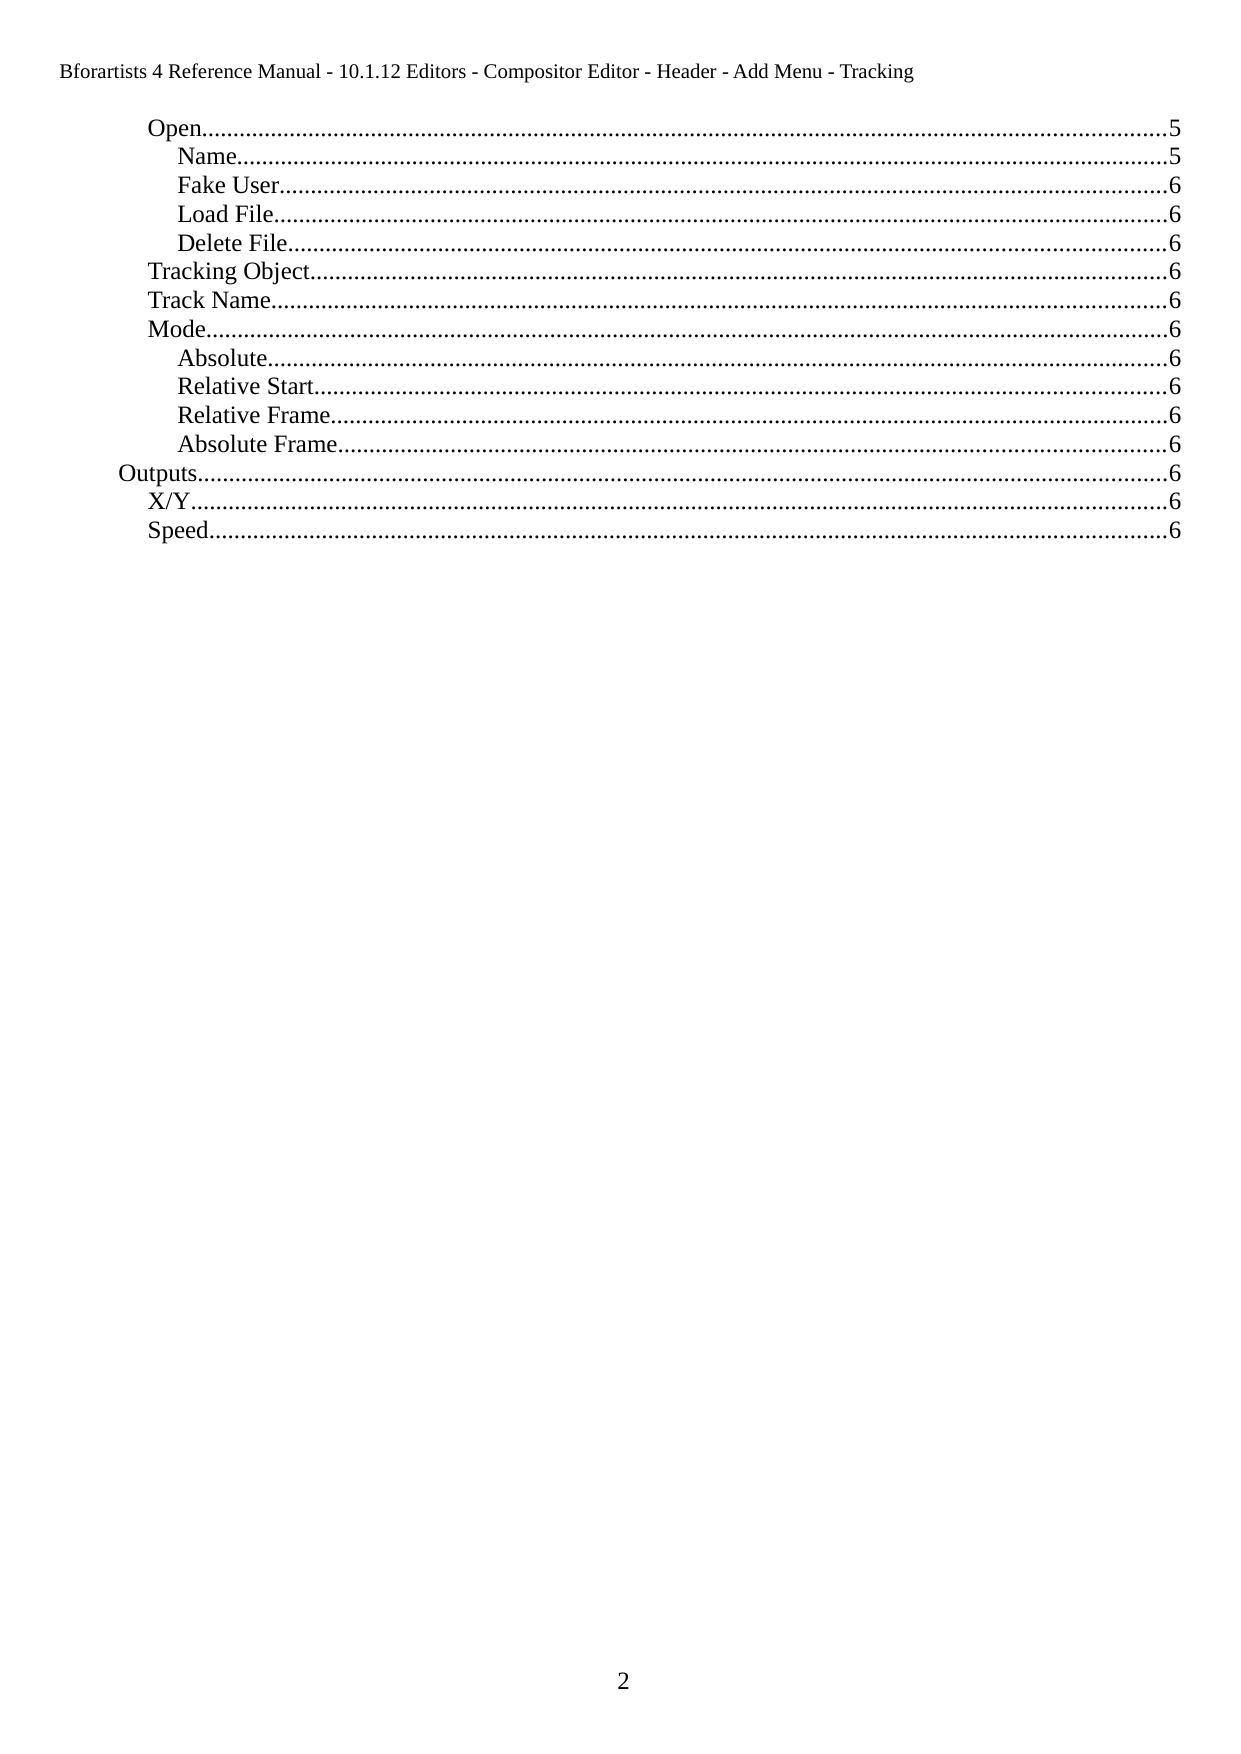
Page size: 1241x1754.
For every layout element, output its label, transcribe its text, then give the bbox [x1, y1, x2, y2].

text Fake User 6 [177, 170, 1181, 199]
text Load File 6 [177, 199, 1181, 228]
text Relative Frame 6 [177, 400, 1181, 429]
text Speed 6 [147, 515, 1181, 544]
text Delete File 6 [177, 228, 1181, 256]
text Relative Start 6 [177, 371, 1181, 400]
text Open 5 [147, 113, 1181, 141]
text Absolute Frame 6 [177, 429, 1181, 458]
text Track Name 6 [147, 285, 1181, 314]
text Mode 6 [147, 314, 1181, 343]
text Outputs 6 [118, 458, 1181, 486]
text Name 5 [177, 141, 1181, 170]
text X/Y 6 [147, 486, 1181, 515]
text Absolute 6 [177, 343, 1181, 371]
text Tracking Object 6 [147, 256, 1181, 285]
